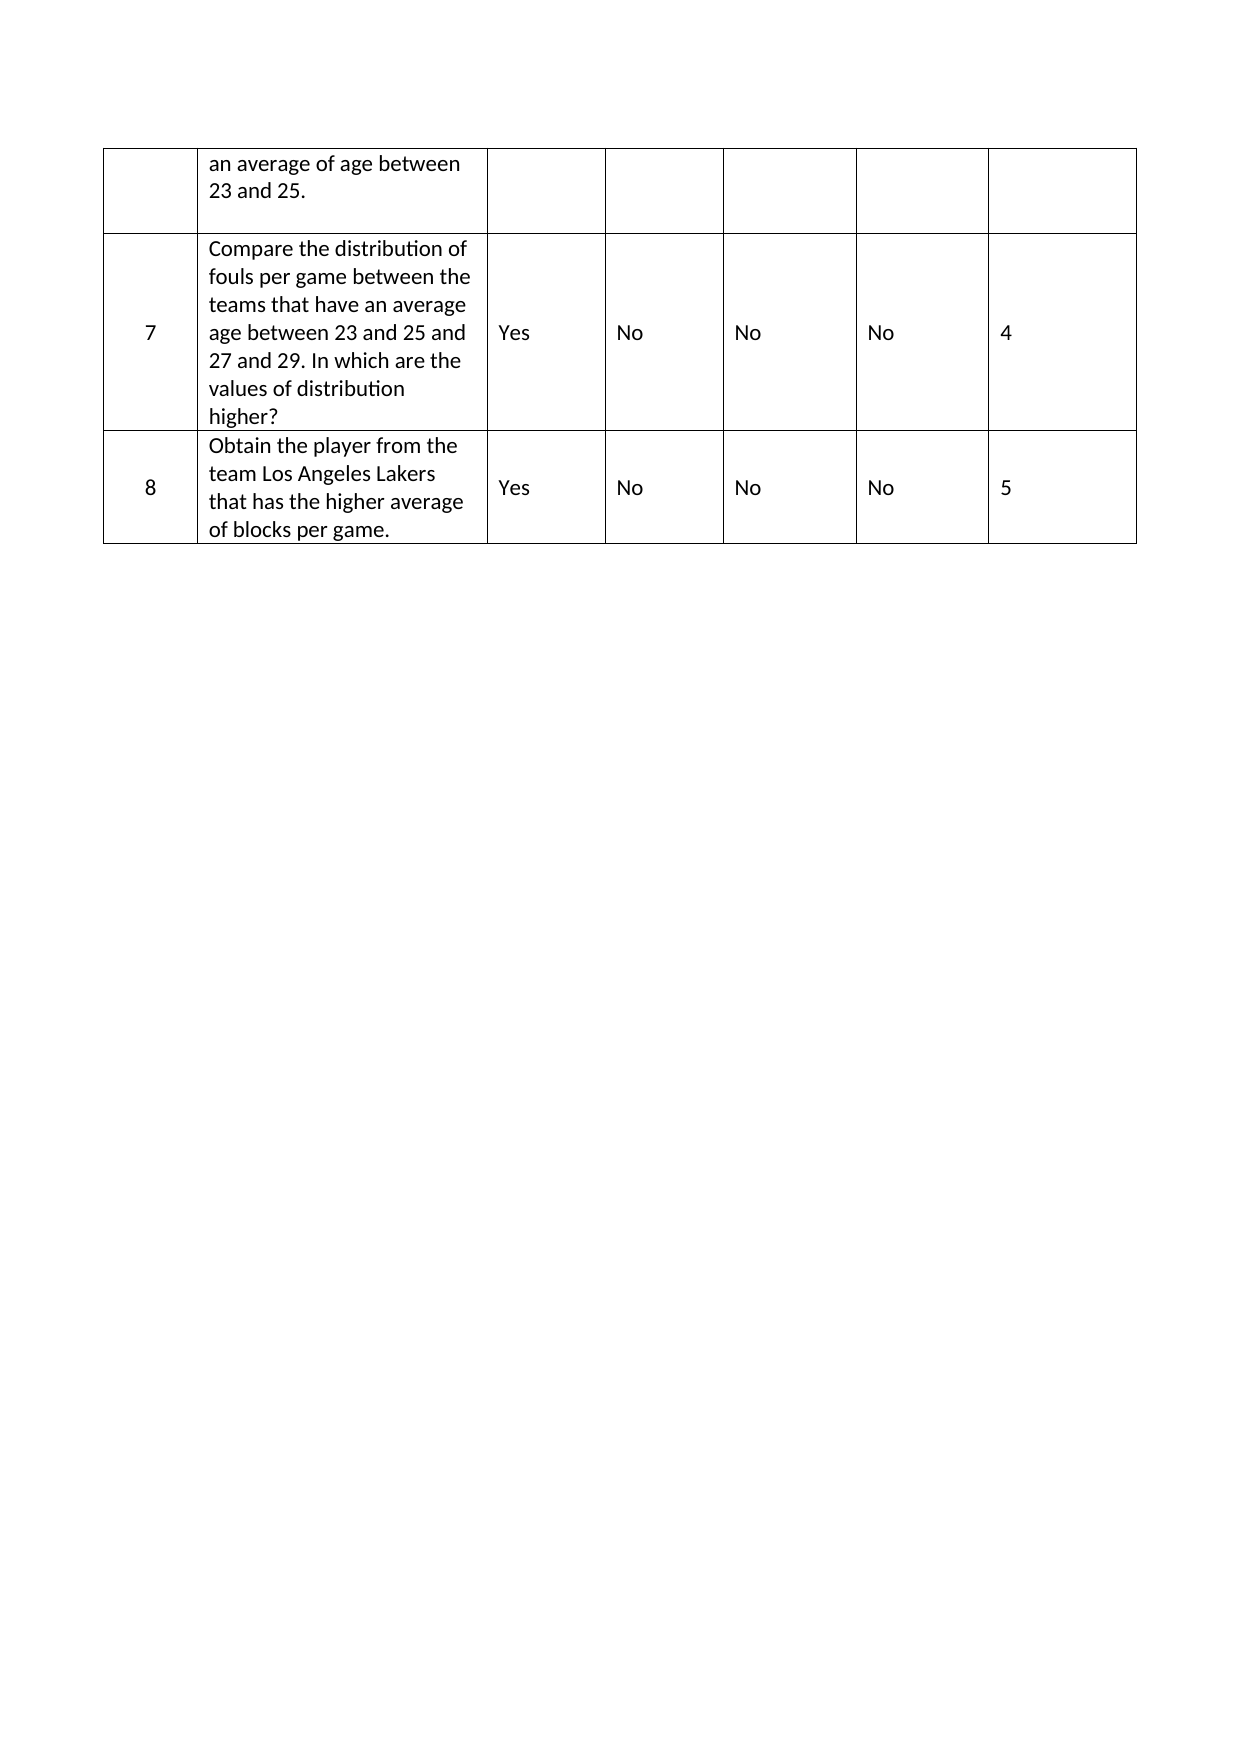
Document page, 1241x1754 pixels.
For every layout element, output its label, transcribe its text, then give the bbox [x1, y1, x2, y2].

table_cell [724, 149, 856, 233]
table_cell 7 [104, 234, 197, 430]
table_cell No [724, 431, 856, 543]
table_cell 8 [104, 431, 197, 543]
table_cell No [606, 234, 723, 430]
table_cell Obtain the player from the team Los Angeles Lakers that has the higher average of blocks per game. [198, 431, 487, 543]
table_cell Yes [488, 431, 605, 543]
table_cell No [857, 234, 988, 430]
table_cell 4 [989, 234, 1136, 430]
table_cell No [606, 431, 723, 543]
table_cell [606, 149, 723, 233]
table_cell [488, 149, 605, 233]
table_cell No [857, 431, 988, 543]
table_cell [989, 149, 1136, 233]
table_cell Compare the distribution of fouls per game between the teams that have an average age between 23 and 25 and 27 and 29. In which are the values of distribution higher? [198, 234, 487, 430]
table_cell [104, 149, 197, 233]
table_cell No [724, 234, 856, 430]
table_cell Yes [488, 234, 605, 430]
table_cell [857, 149, 988, 233]
table_cell 5 [989, 431, 1136, 543]
table_cell an average of age between 23 and 25. [198, 149, 487, 233]
